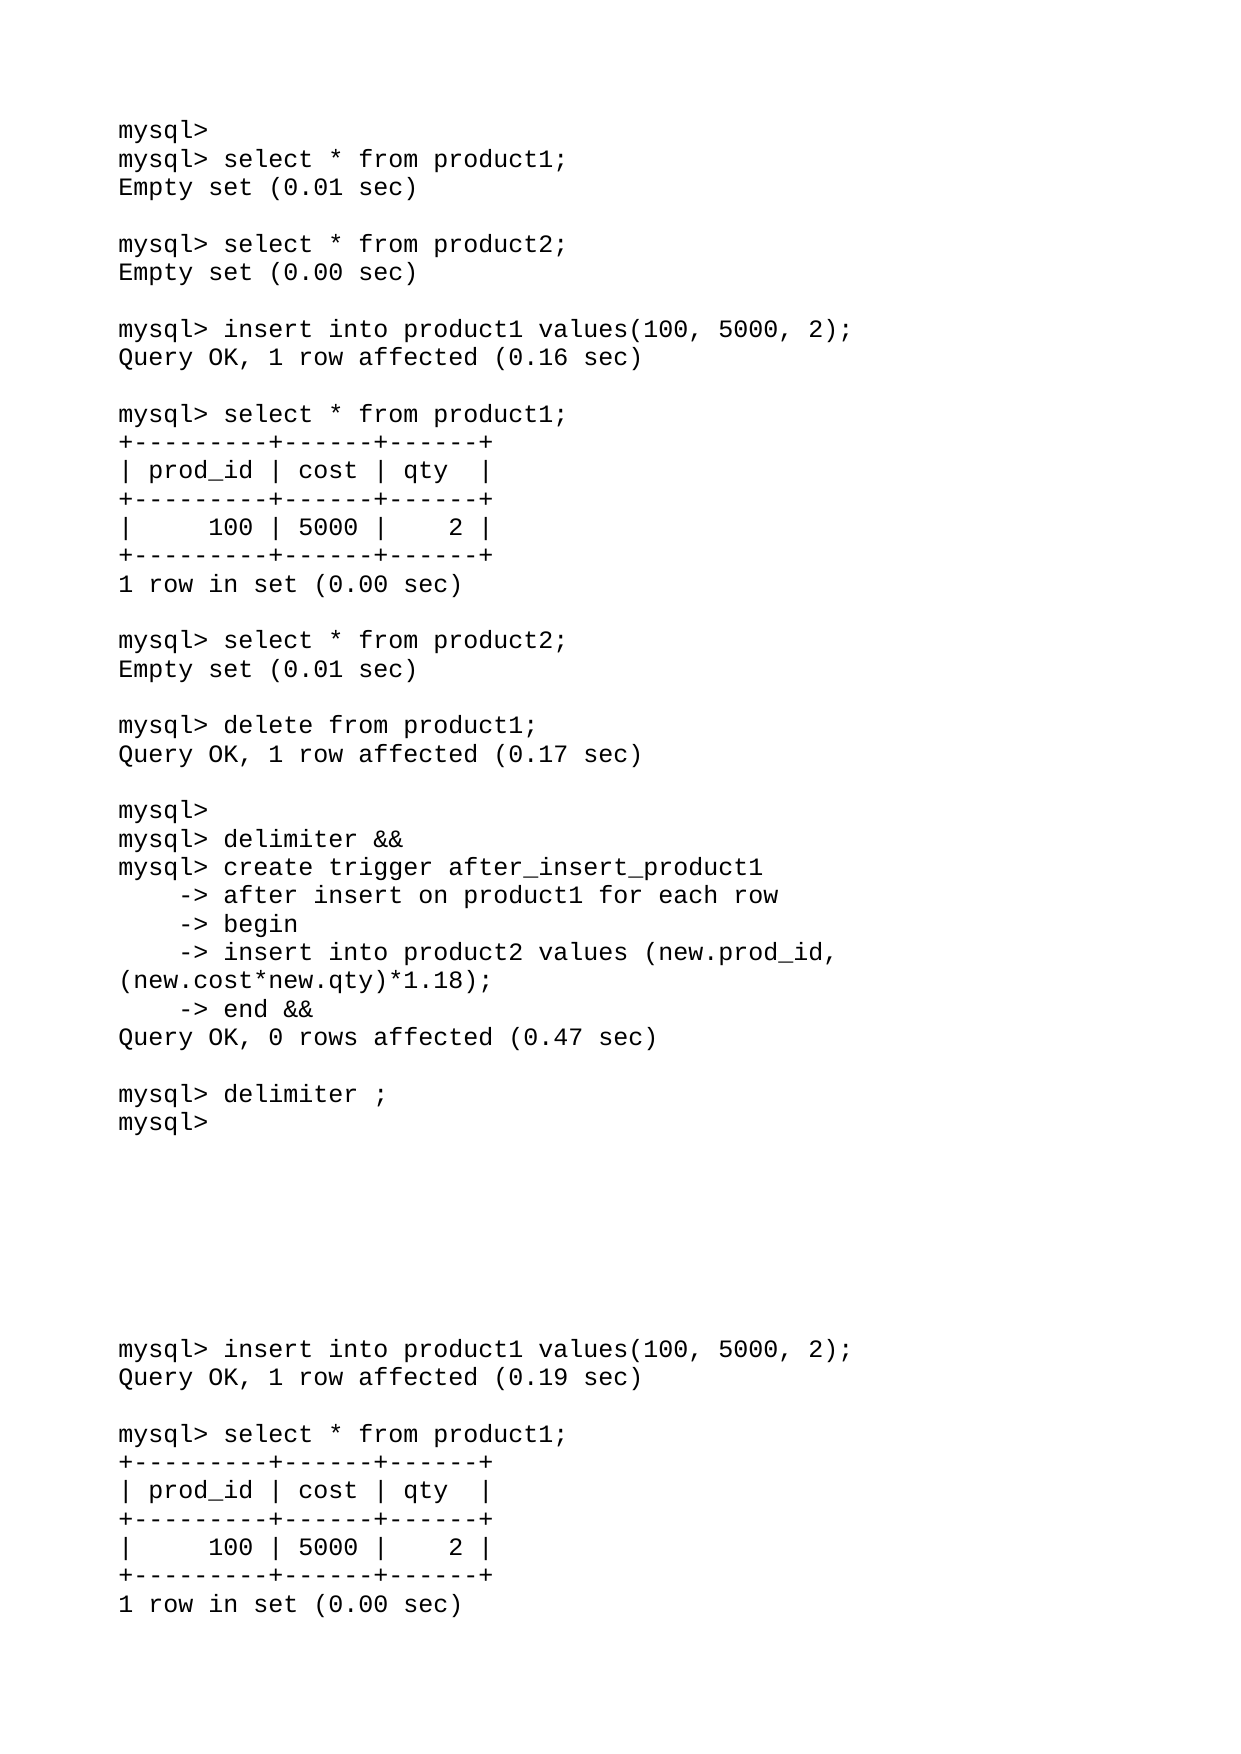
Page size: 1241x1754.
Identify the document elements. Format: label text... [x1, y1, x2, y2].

text mysql> select * from product2; [118, 231, 1122, 260]
text mysql> [118, 798, 1122, 826]
text | prod_id | cost | qty | [118, 458, 1122, 486]
text mysql> select * from product1; [118, 146, 1122, 175]
text mysql> delimiter ; [118, 1081, 1122, 1110]
text | prod_id | cost | qty | [118, 1478, 1122, 1506]
text mysql> create trigger after_insert_product1 [118, 855, 1122, 883]
text mysql> [118, 118, 1122, 146]
text Empty set (0.01 sec) [118, 175, 1122, 203]
text +---------+------+------+ [118, 1506, 1122, 1535]
text +---------+------+------+ [118, 1450, 1122, 1478]
text mysql> insert into product1 values(100, 5000, 2); [118, 316, 1122, 345]
text Query OK, 1 row affected (0.16 sec) [118, 345, 1122, 373]
text Empty set (0.00 sec) [118, 260, 1122, 288]
text Query OK, 1 row affected (0.19 sec) [118, 1365, 1122, 1393]
text Query OK, 0 rows affected (0.47 sec) [118, 1025, 1122, 1053]
text mysql> insert into product1 values(100, 5000, 2); [118, 1336, 1122, 1365]
text mysql> select * from product1; [118, 1421, 1122, 1450]
text mysql> [118, 1110, 1122, 1138]
text +---------+------+------+ [118, 1563, 1122, 1591]
text | 100 | 5000 | 2 | [118, 515, 1122, 543]
text +---------+------+------+ [118, 486, 1122, 515]
text +---------+------+------+ [118, 543, 1122, 571]
text Query OK, 1 row affected (0.17 sec) [118, 741, 1122, 770]
text mysql> delete from product1; [118, 713, 1122, 741]
text +---------+------+------+ [118, 430, 1122, 458]
text -> after insert on product1 for each row [118, 883, 1122, 911]
text mysql> select * from product1; [118, 401, 1122, 430]
text -> begin [118, 911, 1122, 940]
text -> end && [118, 996, 1122, 1025]
text -> insert into product2 values (new.prod_id, (new.cost*new.qty)*1.18); [118, 940, 1122, 996]
text Empty set (0.01 sec) [118, 656, 1122, 685]
text | 100 | 5000 | 2 | [118, 1535, 1122, 1563]
text mysql> delimiter && [118, 826, 1122, 855]
text 1 row in set (0.00 sec) [118, 571, 1122, 600]
text mysql> select * from product2; [118, 628, 1122, 656]
text 1 row in set (0.00 sec) [118, 1591, 1122, 1620]
